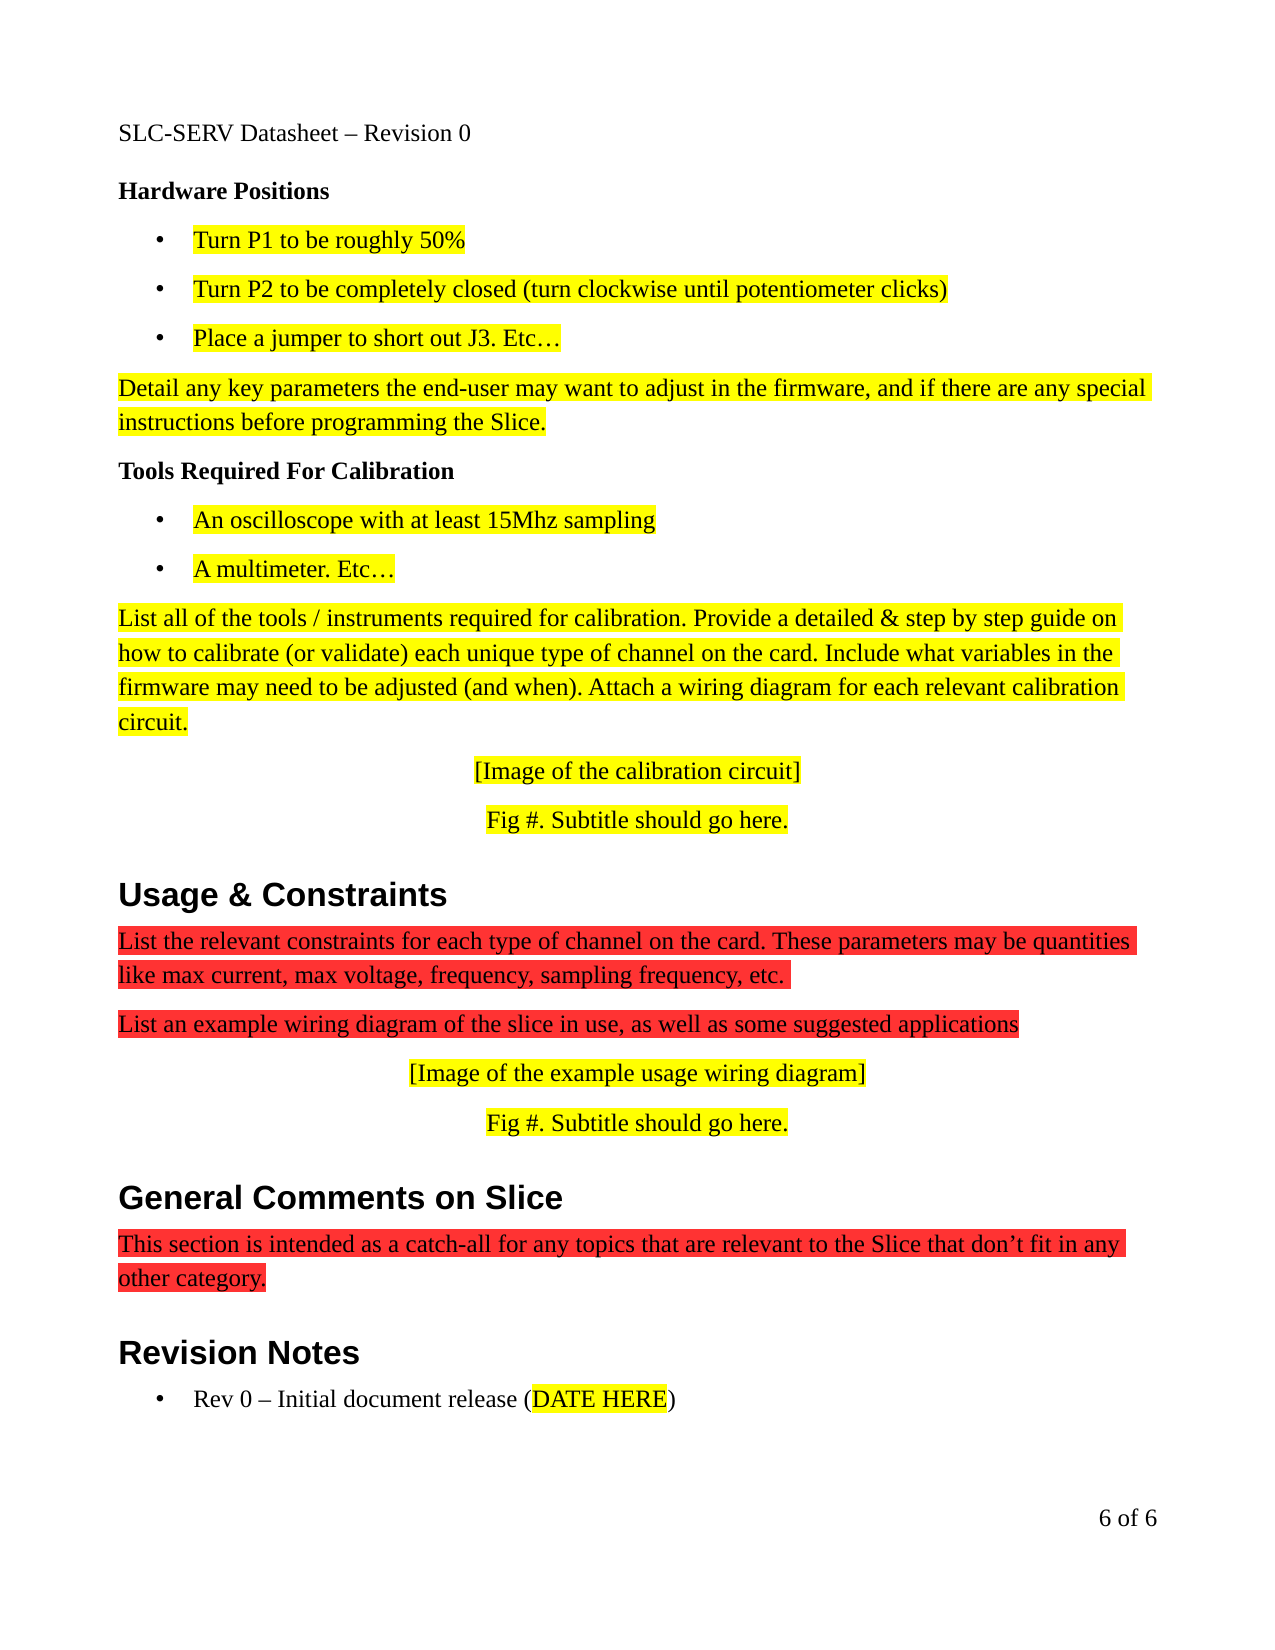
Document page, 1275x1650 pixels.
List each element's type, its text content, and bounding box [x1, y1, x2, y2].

text [Image of the example usage wiring diagram] [118, 1058, 1157, 1087]
list Turn P2 to be completely closed (turn clockwise until potentiometer clicks) [156, 274, 1157, 303]
text Detail any key parameters the end-user may want to adjust in the firmware, and if there are any special instructions before programming the Slice. [118, 373, 1157, 436]
text List all of the tools / instruments required for calibration. Provide a detailed & step by step guide on how to calibrate (or validate) each unique type of channel on the card. Include what variables in the firmware may need to be adjusted (and when). Attach a wiring diagram for each relevant calibration circuit. [118, 603, 1157, 736]
list Turn P1 to be roughly 50% [156, 225, 1157, 254]
text List the relevant constraints for each type of channel on the card. These parameters may be quantities like max current, max voltage, frequency, sampling frequency, etc. [118, 926, 1157, 989]
subtitle General Comments on Slice [118, 1177, 1157, 1216]
subtitle Revision Notes [118, 1333, 1157, 1372]
text Fig #. Subtitle should go here. [118, 805, 1157, 834]
text This section is intended as a catch-all for any topics that are relevant to the Slice that don’t fit in any other category. [118, 1229, 1157, 1292]
subtitle Usage & Constraints [118, 875, 1157, 913]
text Tools Required For Calibration [118, 456, 1157, 485]
text Hardware Positions [118, 176, 1157, 205]
text [Image of the calibration circuit] [118, 756, 1157, 784]
text List an example wiring diagram of the slice in use, as well as some suggested applications [118, 1009, 1157, 1038]
text Fig #. Subtitle should go here. [118, 1108, 1157, 1136]
list A multimeter. Etc… [156, 554, 1157, 583]
list Rev 0 – Initial document release (DATE HERE) [156, 1384, 1157, 1413]
list Place a jumper to short out J3. Etc… [156, 323, 1157, 352]
list An oscilloscope with at least 15Mhz sampling [156, 505, 1157, 534]
